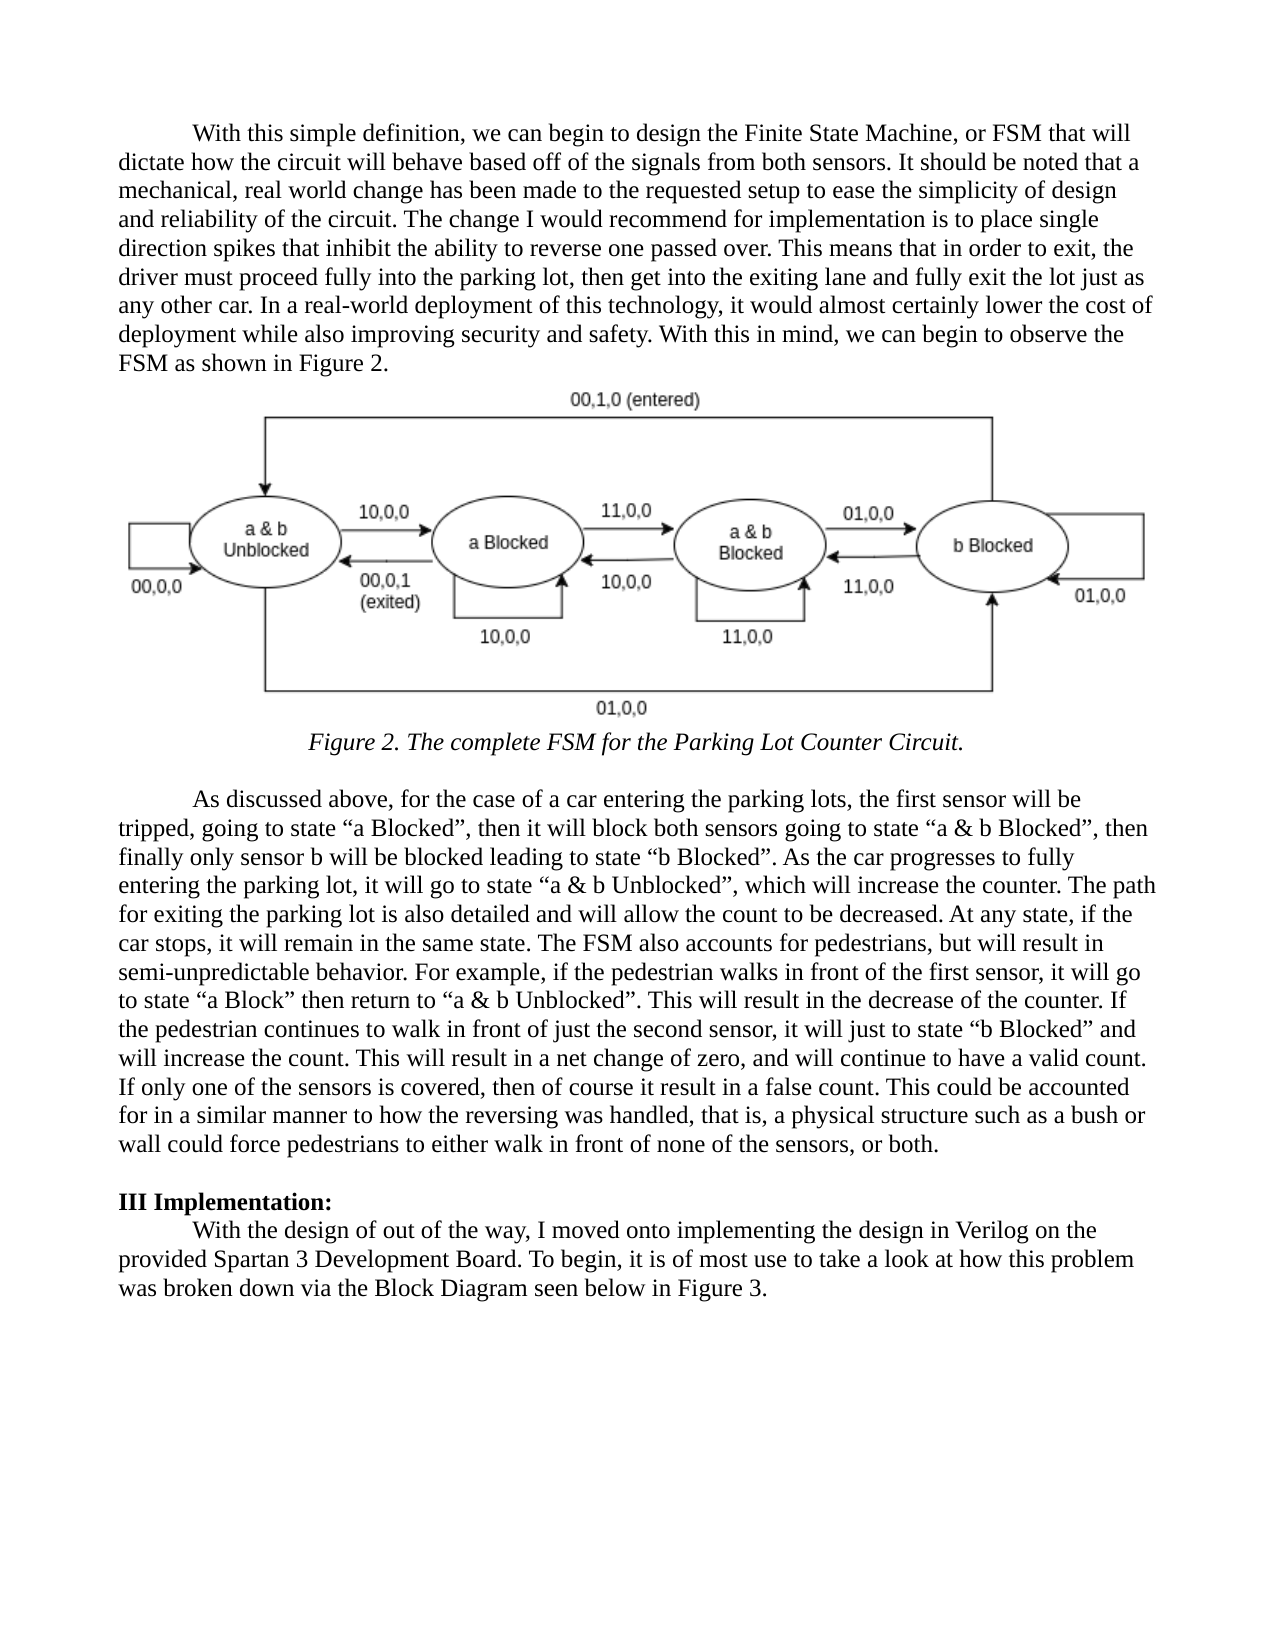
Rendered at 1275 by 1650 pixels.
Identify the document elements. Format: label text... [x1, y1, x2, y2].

text Figure 2. The complete FSM for the Parking Lot Counter Circuit. [118, 727, 1157, 755]
text With this simple definition, we can begin to design the Finite State Machine, or FSM that will dictate how the circuit will behave based off of the signals from both sensors. It should be noted that a mechanical, real world change has been made to the requested setup to ease the simplicity of design and reliability of the circuit. The change I would recommend for implementation is to place single direction spikes that inhibit the ability to reverse one passed over. This means that in order to exit, the driver must proceed fully into the parking lot, then get into the exiting lane and fully exit the lot just as any other car. In a real-world deployment of this technology, it would almost certainly lower the cost of deployment while also improving security and safety. With this in mind, we can begin to observe the FSM as shown in Figure 2. [118, 118, 1157, 377]
text As discussed above, for the case of a car entering the parking lots, the first sensor will be tripped, going to state “a Blocked”, then it will block both sensors going to state “a & b Blocked”, then finally only sensor b will be blocked leading to state “b Blocked”. As the car progresses to fully entering the parking lot, it will go to state “a & b Unblocked”, which will increase the counter. The path for exiting the parking lot is also detailed and will allow the count to be decreased. At any state, if the car stops, it will remain in the same state. The FSM also accounts for pedestrians, but will result in semi-unpredictable behavior. For example, if the pedestrian walks in front of the first sensor, it will go to state “a Block” then return to “a & b Unblocked”. This will result in the decrease of the counter. If the pedestrian continues to walk in front of just the second sensor, it will just to state “b Blocked” and will increase the count. This will result in a net change of zero, and will continue to have a valid count. If only one of the sensors is covered, then of course it result in a false count. This could be accounted for in a similar manner to how the reversing was handled, that is, a physical structure such as a bush or wall could force pedestrians to either walk in front of none of the sensors, or both. [118, 784, 1157, 1158]
text With the design of out of the way, I moved onto implementing the design in Verilog on the provided Spartan 3 Development Board. To begin, it is of most use to take a look at how this problem was broken down via the Block Diagram seen below in Figure 3. [118, 1215, 1157, 1302]
text [118, 377, 1157, 386]
text III Implementation: [118, 1187, 1157, 1215]
